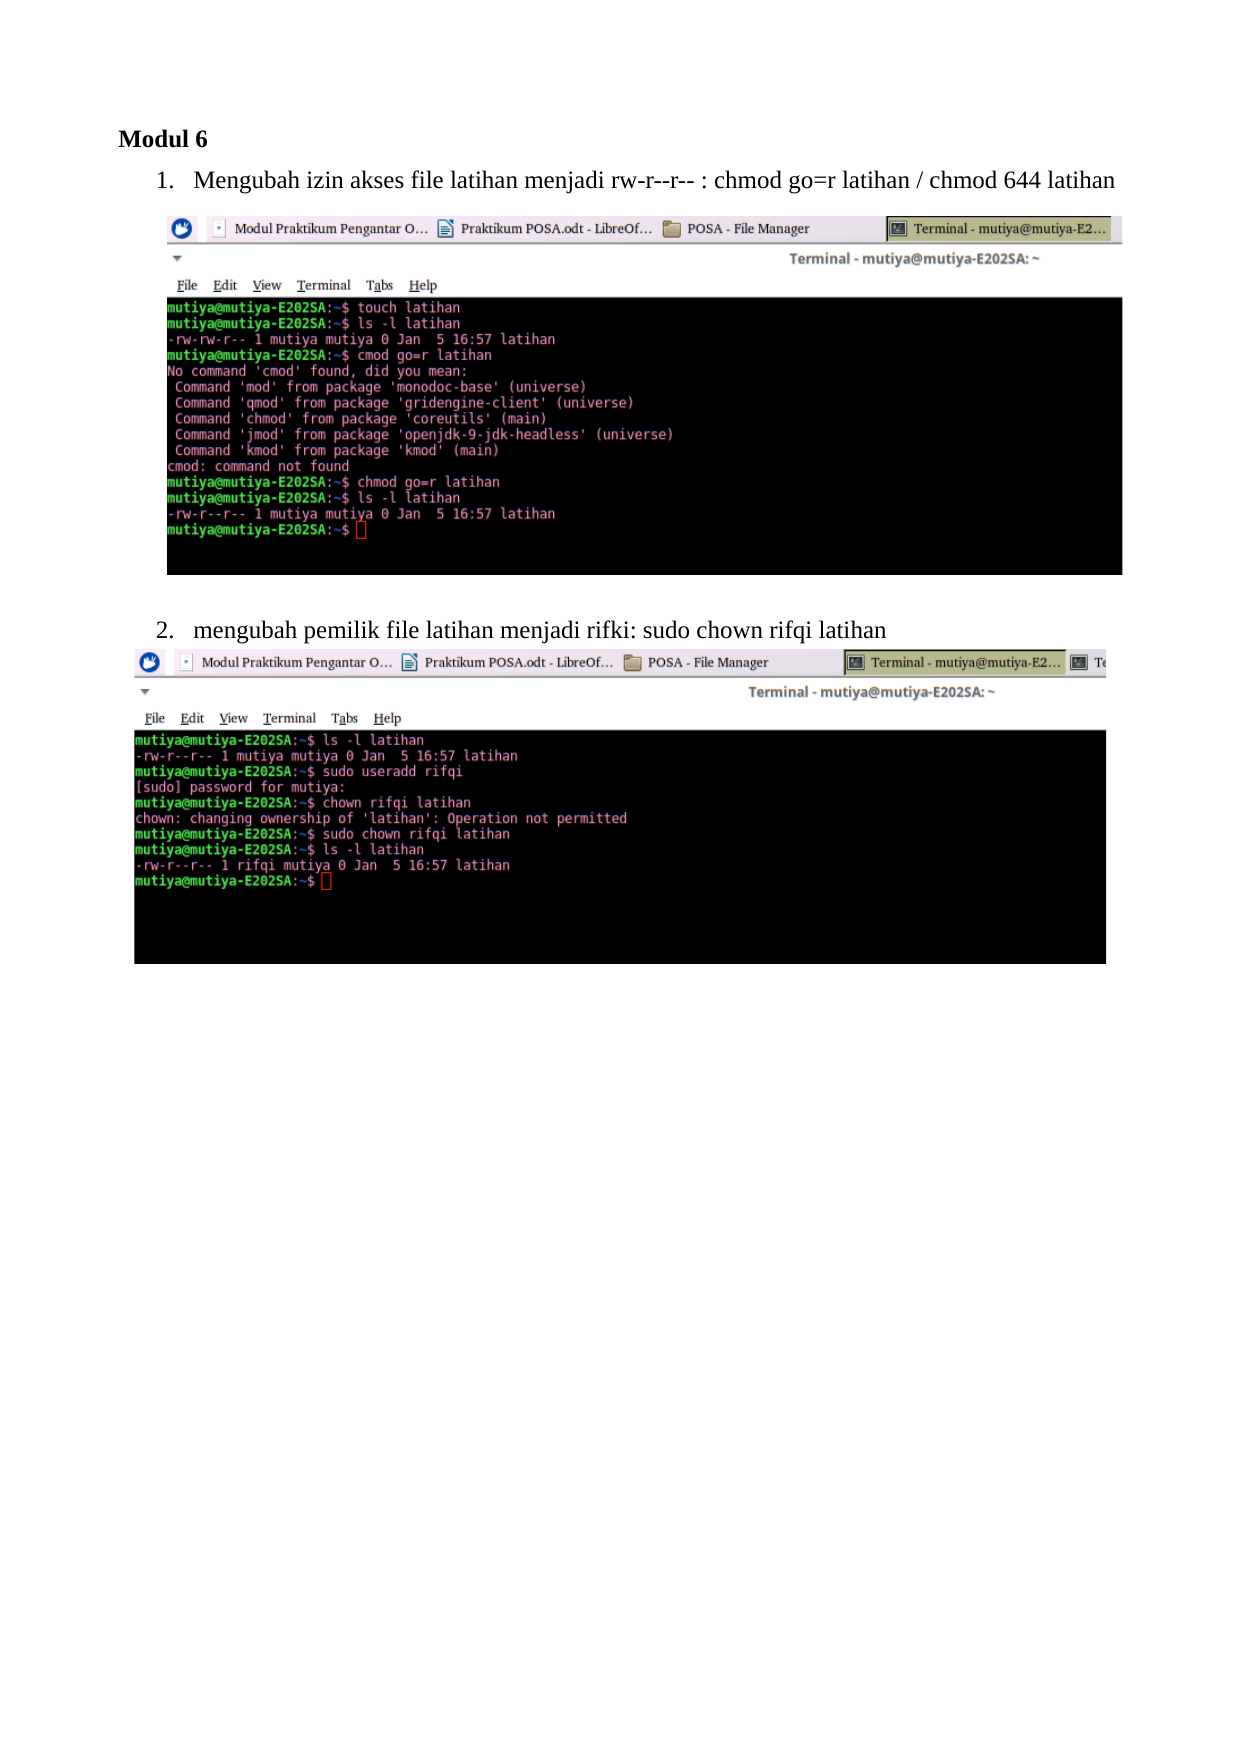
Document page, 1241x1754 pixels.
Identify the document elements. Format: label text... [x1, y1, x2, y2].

text Modul 6 [118, 124, 1122, 153]
list Mengubah izin akses file latihan menjadi rw-r--r-- : chmod go=r latihan / chmod 644 latihan [156, 165, 1122, 193]
list mengubah pemilik file latihan menjadi rifki: sudo chown rifqi latihan [156, 615, 1122, 644]
picture [134, 649, 1107, 964]
